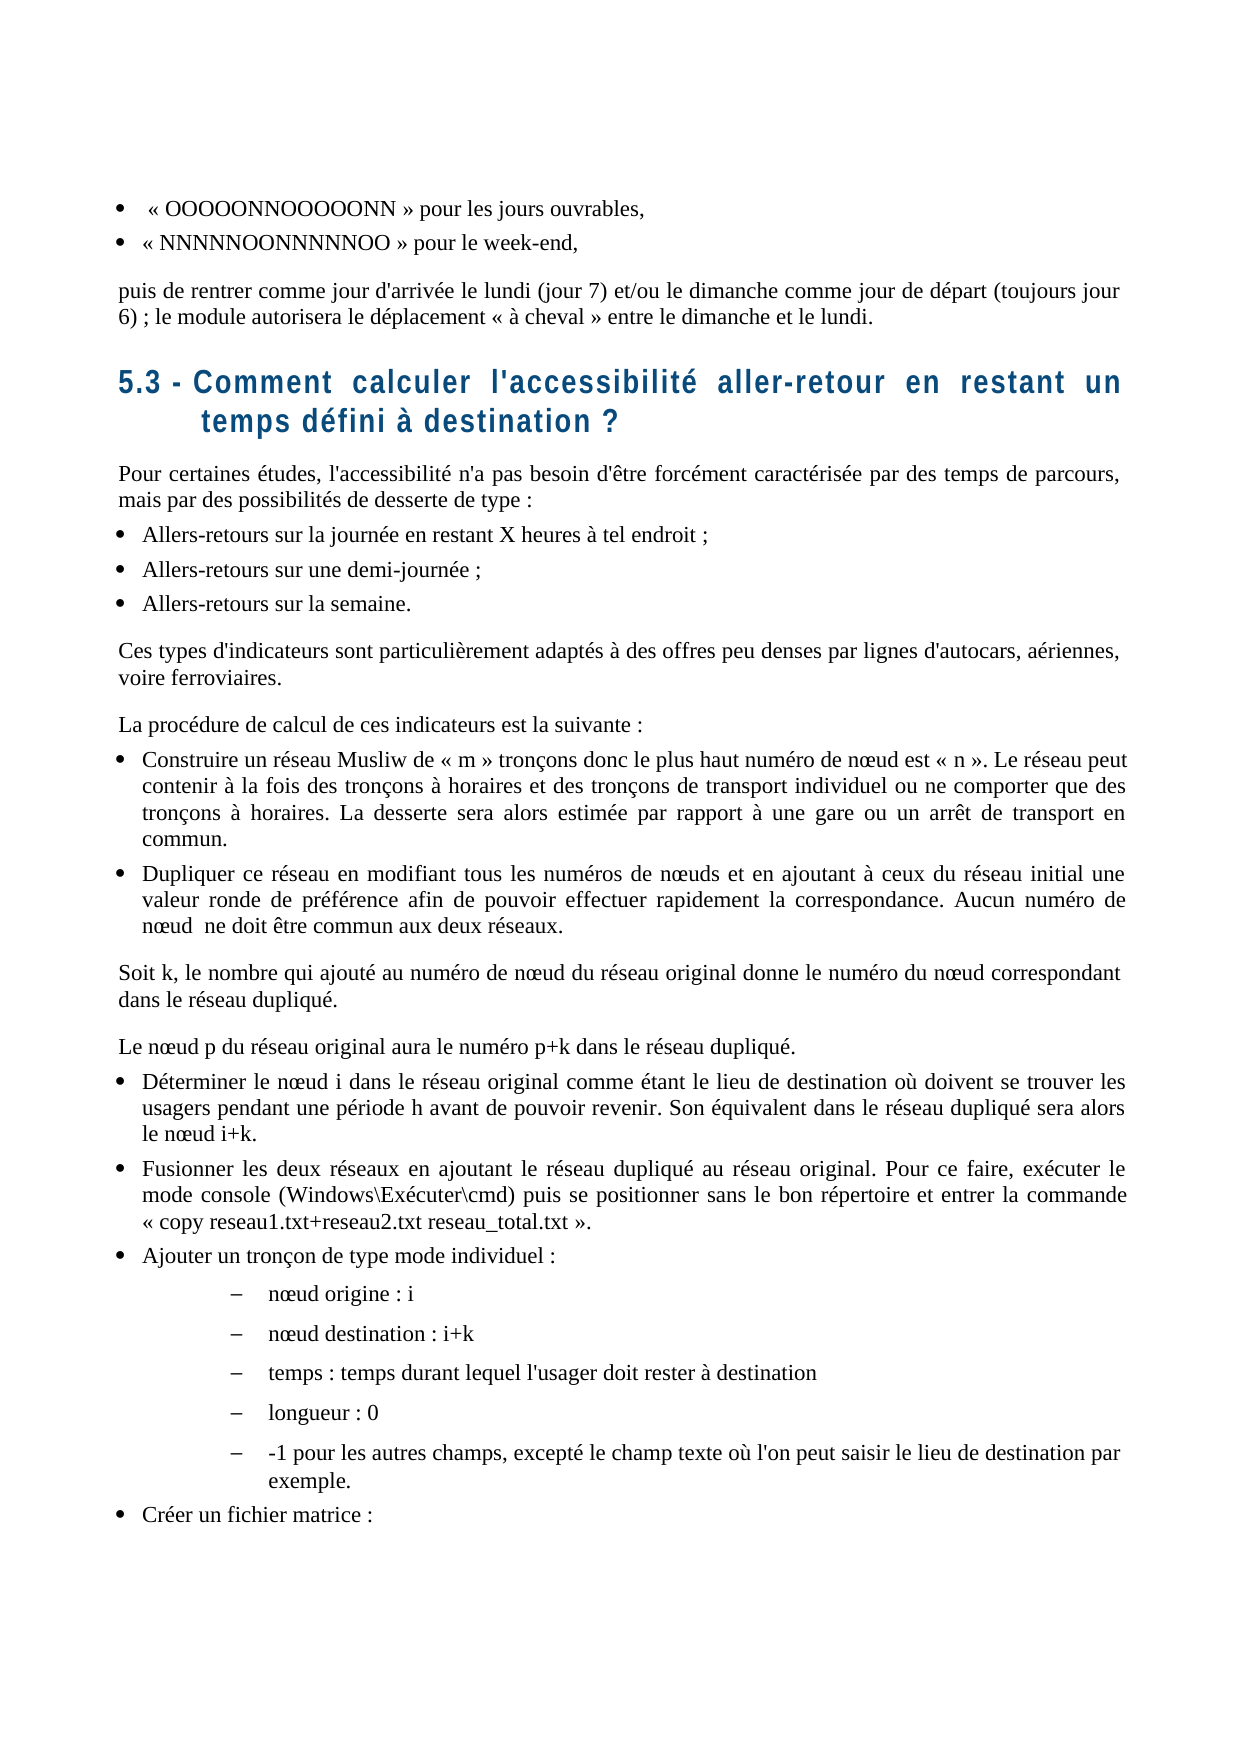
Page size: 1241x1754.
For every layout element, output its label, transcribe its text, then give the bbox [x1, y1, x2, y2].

list Construire un réseau Musliw de « m » tronçons donc le plus haut numéro de nœud est « n ». Le réseau peut contenir à la fois des tronçons à horaires et des tronçons de transport individuel ou ne comporter que des tronçons à horaires. La desserte sera alors estimée par rapport à une gare ou un arrêt de transport en commun. [116, 746, 1127, 851]
text La procédure de calcul de ces indicateurs est la suivante : [118, 711, 1122, 737]
list Allers-retours sur la semaine. [116, 590, 1127, 617]
list « NNNNNOONNNNNOO » pour le week-end, [116, 229, 1127, 256]
list longueur : 0 [231, 1396, 1122, 1427]
list nœud destination : i+k [231, 1317, 1122, 1348]
text Soit k, le nombre qui ajouté au numéro de nœud du réseau original donne le numéro du nœud correspondant dans le réseau dupliqué. [118, 959, 1122, 1012]
text Ces types d'indicateurs sont particulièrement adaptés à des offres peu denses par lignes d'autocars, aériennes, voire ferroviaires. [118, 638, 1122, 690]
list Déterminer le nœud i dans le réseau original comme étant le lieu de destination où doivent se trouver les usagers pendant une période h avant de pouvoir revenir. Son équivalent dans le réseau dupliqué sera alors le nœud i+k. [116, 1068, 1127, 1147]
list nœud origine : i [231, 1277, 1122, 1308]
list temps : temps durant lequel l'usager doit rester à destination [231, 1356, 1122, 1388]
list Ajouter un tronçon de type mode individuel : [116, 1242, 1127, 1269]
list Créer un fichier matrice : [116, 1501, 1127, 1528]
list Fusionner les deux réseaux en ajoutant le réseau dupliqué au réseau original. Pour ce faire, exécuter le mode console (Windows\Exécuter\cmd) puis se positionner sans le bon répertoire et entrer la commande « copy reseau1.txt+reseau2.txt reseau_total.txt ». [116, 1155, 1127, 1234]
list Allers-retours sur la journée en restant X heures à tel endroit ; [116, 521, 1127, 547]
text Pour certaines études, l'accessibilité n'a pas besoin d'être forcément caractérisée par des temps de parcours, mais par des possibilités de desserte de type : [118, 460, 1122, 513]
subtitle Comment calculer l'accessibilité aller-retour en restant un temps défini à destination ? [118, 363, 1122, 439]
text Le nœud p du réseau original aura le numéro p+k dans le réseau dupliqué. [118, 1033, 1122, 1059]
list « OOOOONNOOOOONN » pour les jours ouvrables, [116, 195, 1127, 221]
list Allers-retours sur une demi-journée ; [116, 556, 1127, 582]
text puis de rentrer comme jour d'arrivée le lundi (jour 7) et/ou le dimanche comme jour de départ (toujours jour 6) ; le module autorisera le déplacement « à cheval » entre le dimanche et le lundi. [118, 277, 1122, 329]
list -1 pour les autres champs, excepté le champ texte où l'on peut saisir le lieu de destination par exemple. [231, 1436, 1122, 1493]
list Dupliquer ce réseau en modifiant tous les numéros de nœuds et en ajoutant à ceux du réseau initial une valeur ronde de préférence afin de pouvoir effectuer rapidement la correspondance. Aucun numéro de nœud ne doit être commun aux deux réseaux. [116, 859, 1127, 939]
